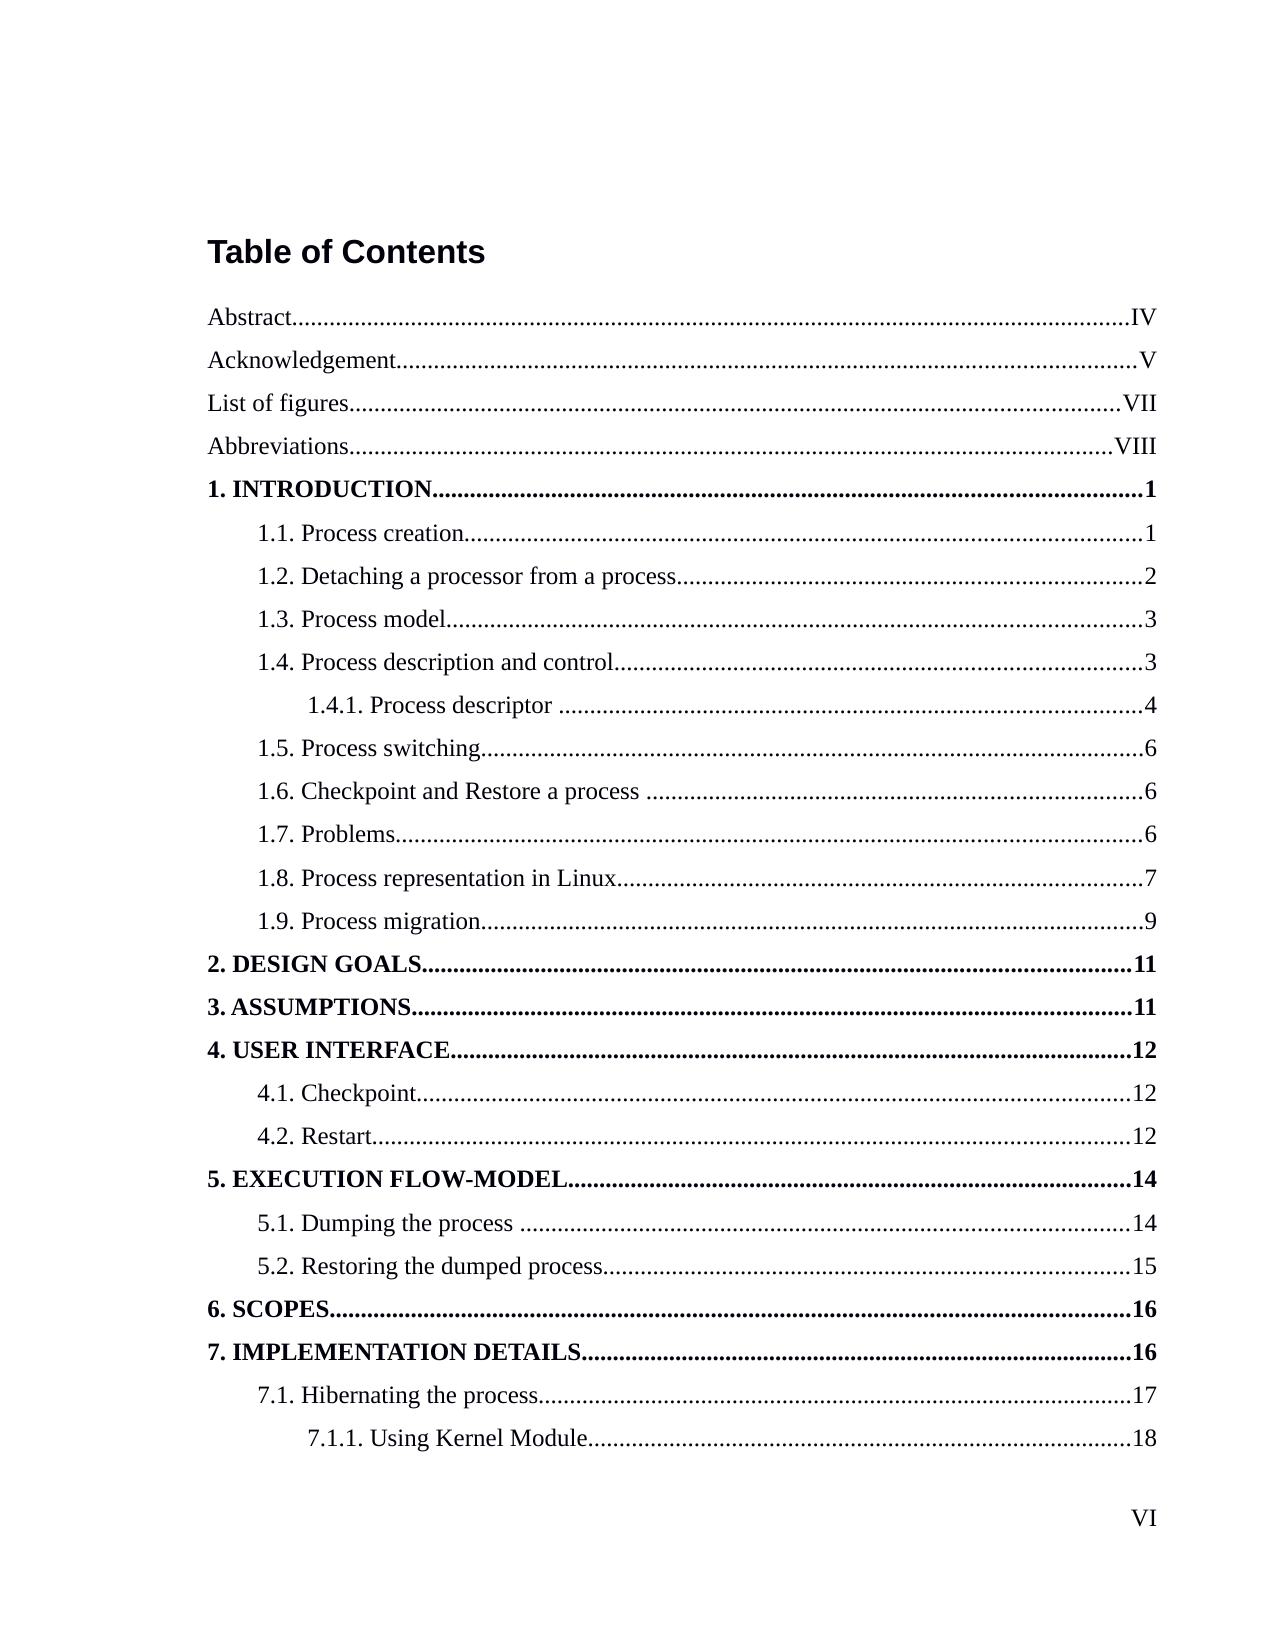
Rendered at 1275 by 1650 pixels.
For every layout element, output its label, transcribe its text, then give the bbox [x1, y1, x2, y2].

text 1.1. Process creation 1 [207, 518, 1157, 546]
text 1.6. Checkpoint and Restore a process 6 [207, 776, 1157, 805]
text 1.2. Detaching a processor from a process 2 [207, 561, 1157, 589]
text 1.7. Problems 6 [207, 819, 1157, 848]
text 1.8. Process representation in Linux 7 [207, 863, 1157, 891]
text Acknowledgement V [207, 345, 1157, 374]
text 6. SCOPES 16 [207, 1294, 1157, 1323]
text 1.3. Process model 3 [207, 604, 1157, 633]
text 5.2. Restoring the dumped process 15 [207, 1251, 1157, 1279]
text 1. INTRODUCTION 1 [207, 474, 1157, 503]
text 1.4. Process description and control 3 [207, 647, 1157, 676]
text 1.4.1. Process descriptor 4 [207, 690, 1157, 719]
text Abbreviations VIII [207, 431, 1157, 460]
text 7.1. Hibernating the process 17 [207, 1380, 1157, 1409]
text 4.2. Restart 12 [207, 1121, 1157, 1150]
text 4.1. Checkpoint 12 [207, 1078, 1157, 1107]
text 1.5. Process switching 6 [207, 733, 1157, 762]
text 5.1. Dumping the process 14 [207, 1208, 1157, 1236]
text 2. DESIGN GOALS 11 [207, 949, 1157, 978]
text 7. IMPLEMENTATION DETAILS 16 [207, 1337, 1157, 1366]
text 5. EXECUTION FLOW-MODEL 14 [207, 1164, 1157, 1193]
text 4. USER INTERFACE 12 [207, 1035, 1157, 1064]
text List of figures VII [207, 388, 1157, 417]
text 3. ASSUMPTIONS 11 [207, 992, 1157, 1021]
text 7.1.1. Using Kernel Module 18 [207, 1423, 1157, 1452]
text 1.9. Process migration 9 [207, 906, 1157, 934]
subtitle Table of Contents [207, 232, 1157, 270]
text Abstract IV [207, 302, 1157, 331]
